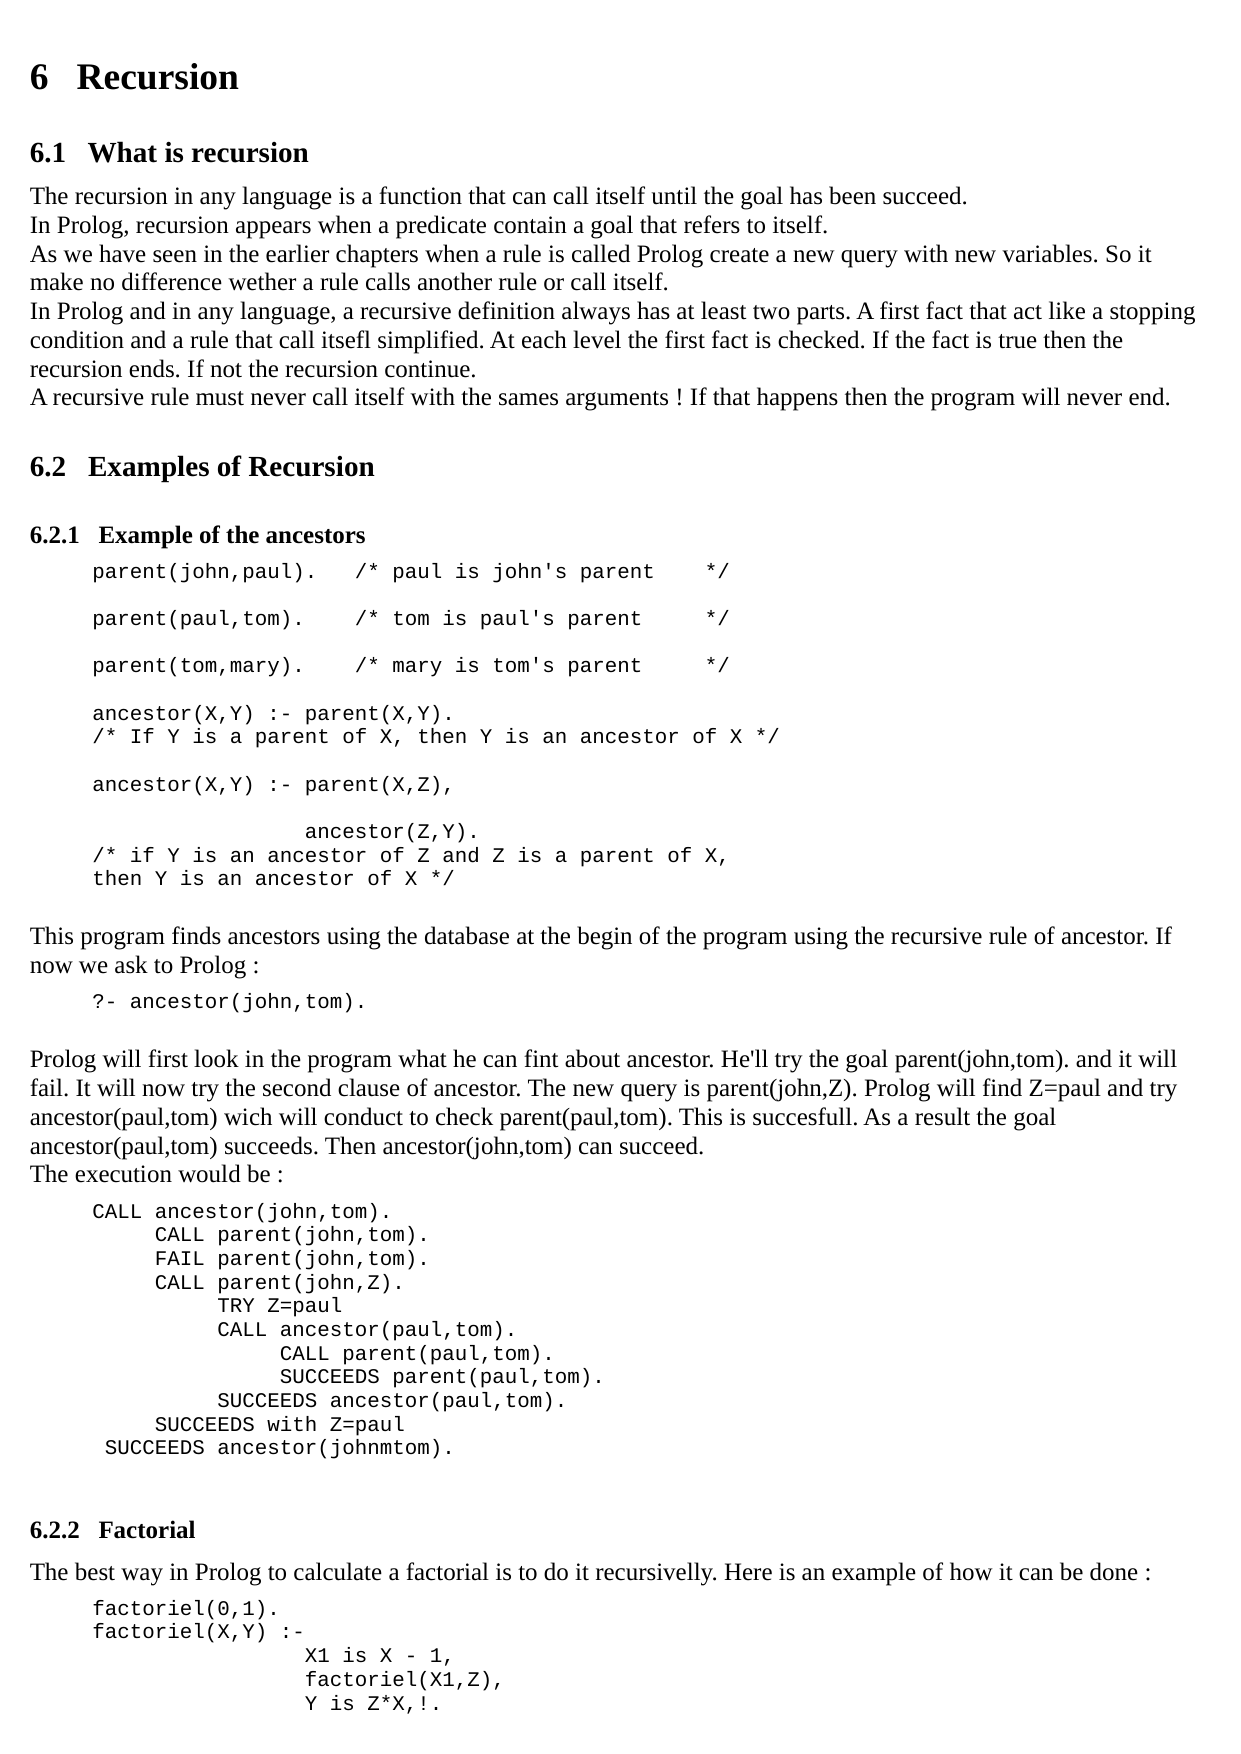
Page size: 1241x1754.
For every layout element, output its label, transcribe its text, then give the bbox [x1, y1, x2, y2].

text TRY Z=paul [29, 1295, 1211, 1319]
text CALL parent(paul,tom). [29, 1343, 1211, 1366]
text then Y is an ancestor of X */ [29, 868, 1211, 892]
text SUCCEEDS ancestor(paul,tom). [29, 1390, 1211, 1414]
text parent(tom,mary). /* mary is tom's parent */ [29, 656, 1211, 679]
subtitle 6.2.1 Example of the ancestors [29, 520, 1211, 548]
text CALL ancestor(john,tom). [29, 1201, 1211, 1224]
text ancestor(X,Y) :- parent(X,Z), [29, 774, 1211, 797]
text The recursion in any language is a function that can call itself until the goal has been succeed. In Prolog, recursion appears when a predicate contain a goal that refers to itself. As we have seen in the earlier chapters when a rule is called Prolog create a new query with new variables. So it make no difference wether a rule calls another rule or call itself. In Prolog and in any language, a recursive definition always has at least two parts. A first fact that act like a stopping condition and a rule that call itsefl simplified. At each level the first fact is checked. If the fact is true then the recursion ends. If not the recursion continue. A recursive rule must never call itself with the sames arguments ! If that happens then the program will never end. [29, 181, 1211, 411]
subtitle 6 Recursion [29, 54, 1211, 98]
text The best way in Prolog to calculate a factorial is to do it recursivelly. Here is an example of how it can be done : [29, 1557, 1211, 1585]
text SUCCEEDS parent(paul,tom). [29, 1366, 1211, 1390]
text /* if Y is an ancestor of Z and Z is a parent of X, [29, 845, 1211, 868]
text Y is Z*X,!. [29, 1692, 1211, 1716]
text ?- ancestor(john,tom). [29, 991, 1211, 1015]
text Prolog will first look in the program what he can fint about ancestor. He'll try the goal parent(john,tom). and it will fail. It will now try the second clause of ancestor. The new query is parent(john,Z). Prolog will find Z=paul and try ancestor(paul,tom) wich will conduct to check parent(paul,tom). This is succesfull. As a result the goal ancestor(paul,tom) succeeds. Then ancestor(john,tom) can succeed. The execution would be : [29, 1044, 1211, 1188]
text CALL ancestor(paul,tom). [29, 1319, 1211, 1343]
text FAIL parent(john,tom). [29, 1248, 1211, 1272]
text factoriel(0,1). [29, 1598, 1211, 1622]
text CALL parent(john,Z). [29, 1272, 1211, 1295]
text This program finds ancestors using the database at the begin of the program using the recursive rule of ancestor. If now we ask to Prolog : [29, 921, 1211, 979]
text parent(john,paul). /* paul is john's parent */ [29, 561, 1211, 584]
subtitle 6.2 Examples of Recursion [29, 449, 1211, 482]
text parent(paul,tom). /* tom is paul's parent */ [29, 608, 1211, 632]
text X1 is X - 1, [29, 1645, 1211, 1669]
text CALL parent(john,tom). [29, 1224, 1211, 1248]
subtitle 6.1 What is recursion [29, 135, 1211, 169]
text ancestor(X,Y) :- parent(X,Y). [29, 703, 1211, 726]
text /* If Y is a parent of X, then Y is an ancestor of X */ [29, 726, 1211, 750]
text SUCCEEDS with Z=paul [29, 1414, 1211, 1437]
text ancestor(Z,Y). [29, 821, 1211, 845]
text factoriel(X,Y) :- [29, 1622, 1211, 1645]
subtitle 6.2.2 Factorial [29, 1515, 1211, 1544]
text SUCCEEDS ancestor(johnmtom). [29, 1437, 1211, 1461]
text factoriel(X1,Z), [29, 1669, 1211, 1692]
